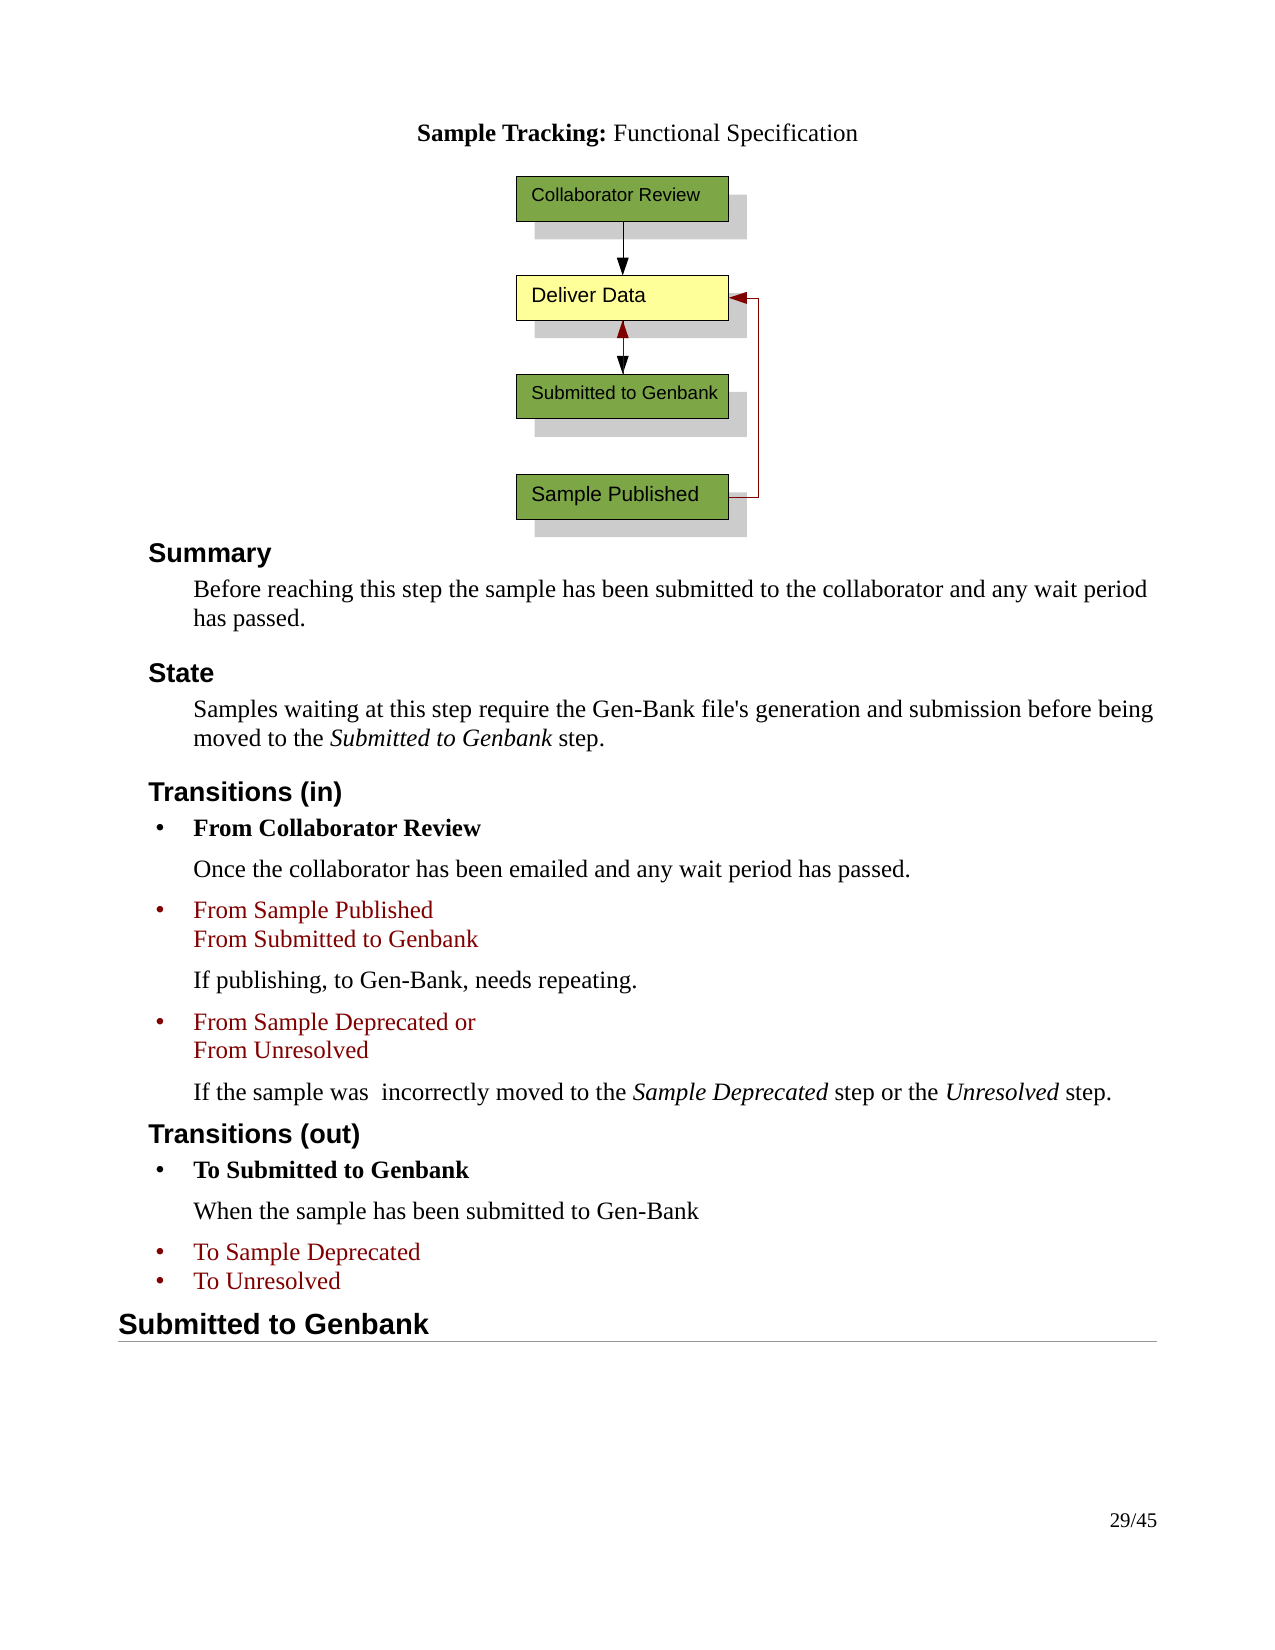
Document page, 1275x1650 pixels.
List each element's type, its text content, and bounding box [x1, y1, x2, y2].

list To Unresolved [156, 1266, 1157, 1295]
subtitle Transitions (in) [148, 776, 1157, 807]
list From Unresolved [156, 1036, 1157, 1064]
list When the sample has been submitted to Gen-Bank [156, 1196, 1157, 1225]
list From Sample Published [156, 896, 1157, 924]
list From Collaborator Review [156, 813, 1157, 842]
list Once the collaborator has been emailed and any wait period has passed. [156, 854, 1157, 883]
subtitle State [148, 657, 1157, 688]
subtitle Submitted to Genbank [118, 1307, 1157, 1341]
subtitle Transitions (out) [148, 1118, 1157, 1149]
list To Submitted to Genbank [156, 1155, 1157, 1184]
subtitle Summary [148, 177, 1157, 568]
text Before reaching this step the sample has been submitted to the collaborator and any wait period has passed. [193, 574, 1157, 632]
list To Sample Deprecated [156, 1237, 1157, 1266]
list If publishing, to Gen-Bank, needs repeating. [156, 966, 1157, 994]
list From Submitted to Genbank [156, 924, 1157, 953]
list If the sample was incorrectly moved to the Sample Deprecated step or the Unresolved step. [156, 1077, 1157, 1106]
list From Sample Deprecated or [156, 1007, 1157, 1036]
text Samples waiting at this step require the Gen-Bank file's generation and submission before being moved to the Submitted to Genbank step. [193, 694, 1157, 751]
